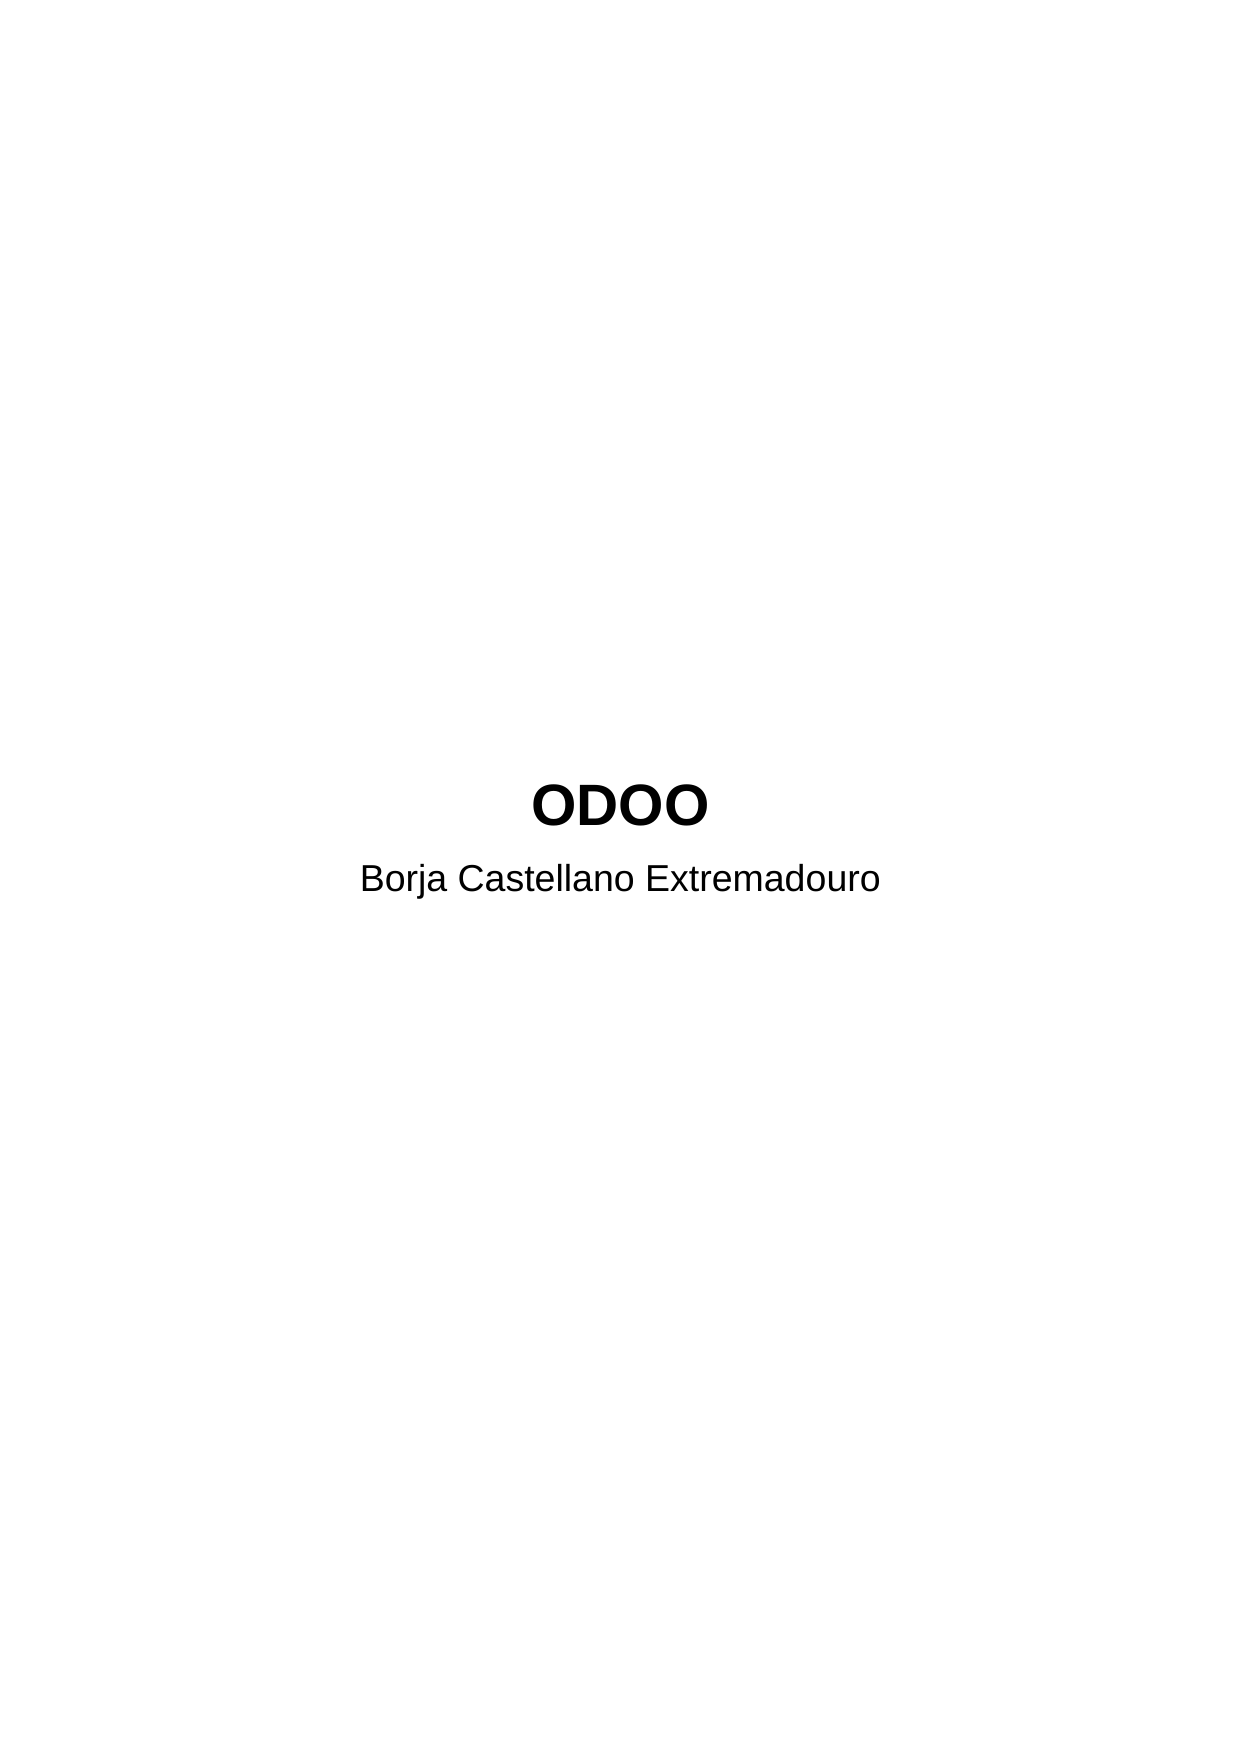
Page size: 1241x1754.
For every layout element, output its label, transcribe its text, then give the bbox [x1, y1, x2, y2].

title ODOO [118, 771, 1122, 838]
subtitle Borja Castellano Extremadouro [118, 856, 1122, 899]
